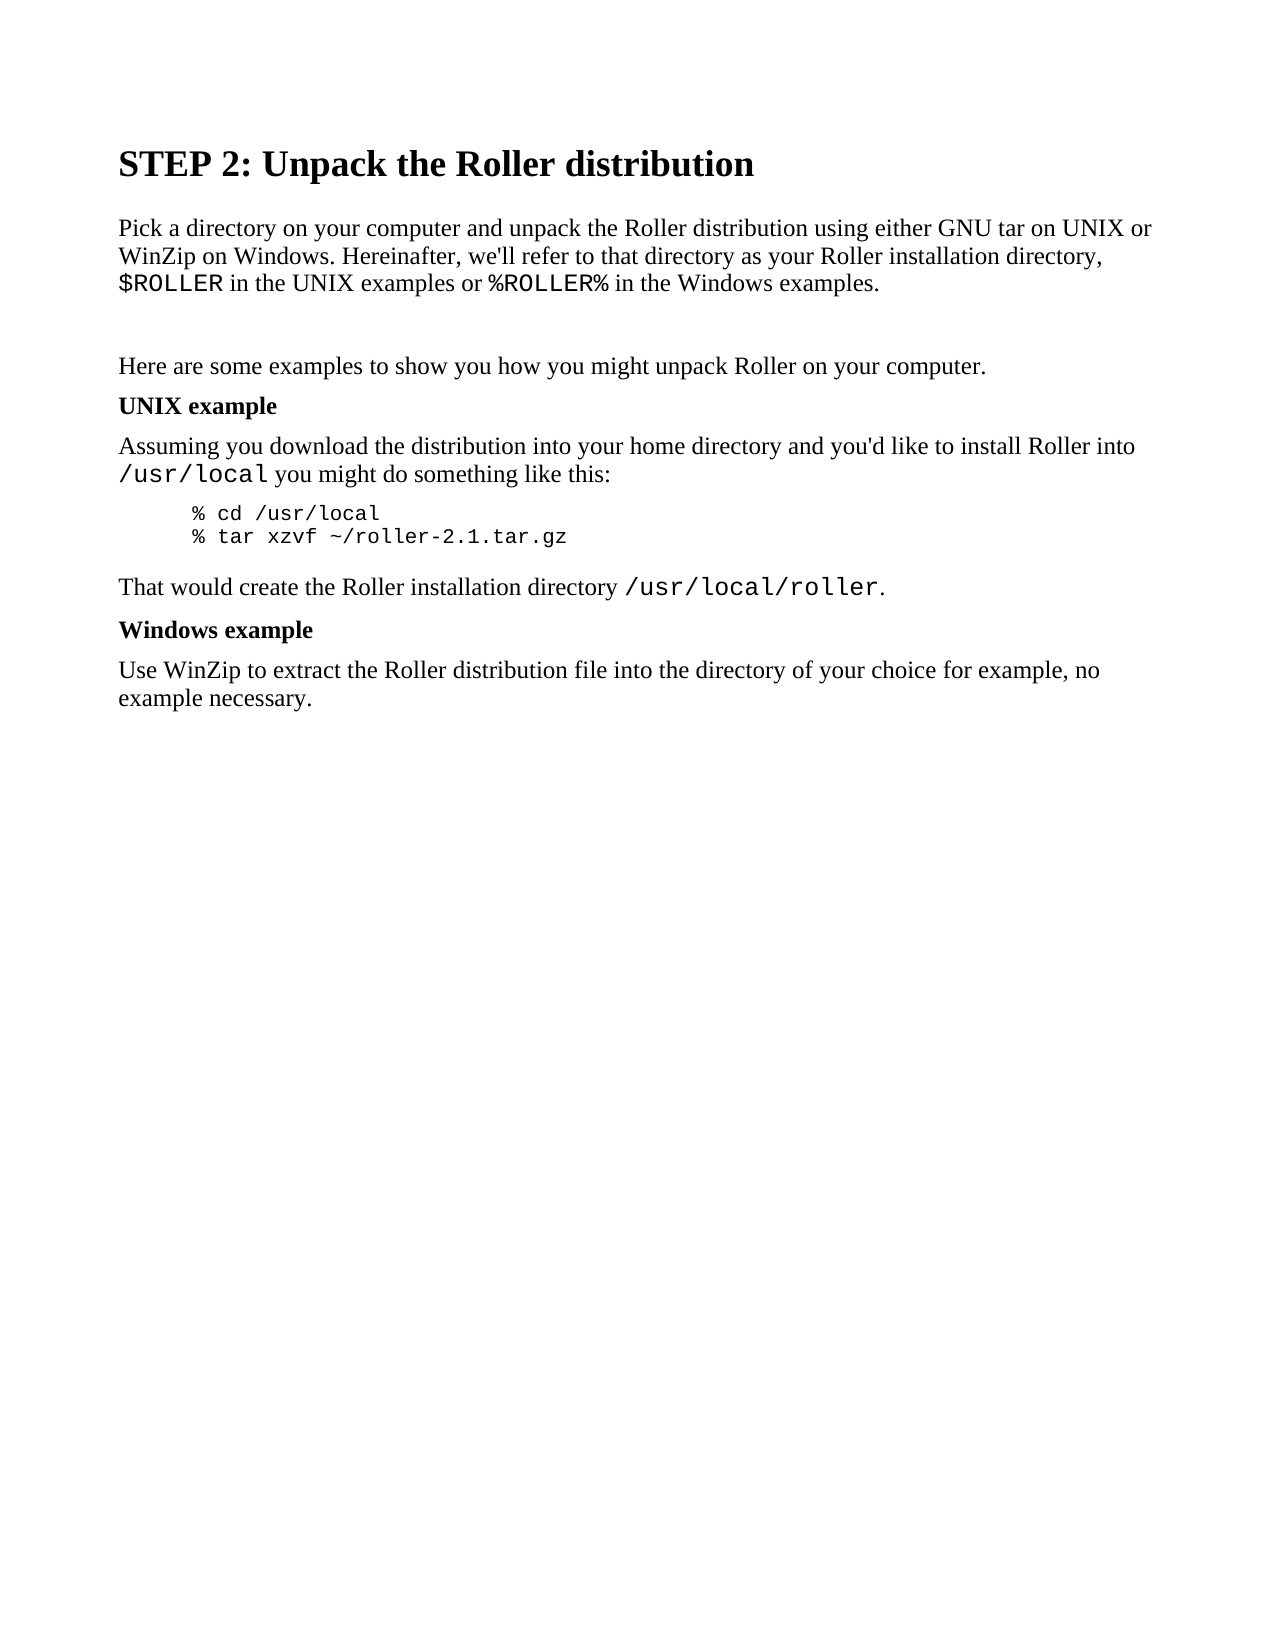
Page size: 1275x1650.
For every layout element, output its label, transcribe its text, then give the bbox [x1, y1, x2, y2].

text UNIX example [118, 392, 1157, 420]
text That would create the Roller installation directory /usr/local/roller. [118, 573, 1157, 603]
text % tar xzvf ~/roller-2.1.tar.gz [118, 526, 1157, 550]
text Use WinZip to extract the Roller distribution file into the directory of your choice for example, no example necessary. [118, 656, 1157, 711]
text Here are some examples to show you how you might unpack Roller on your computer. [118, 352, 1157, 380]
text Pick a directory on your computer and unpack the Roller distribution using either GNU tar on UNIX or WinZip on Windows. Hereinafter, we'll refer to that directory as your Roller installation directory, $ROLLER in the UNIX examples or %ROLLER% in the Windows examples. [118, 214, 1157, 299]
text Windows example [118, 616, 1157, 643]
text % cd /usr/local [118, 502, 1157, 526]
text Assuming you download the distribution into your home directory and you'd like to install Roller into /usr/local you might do something like this: [118, 432, 1157, 490]
subtitle STEP 2: Unpack the Roller distribution [118, 143, 1157, 185]
